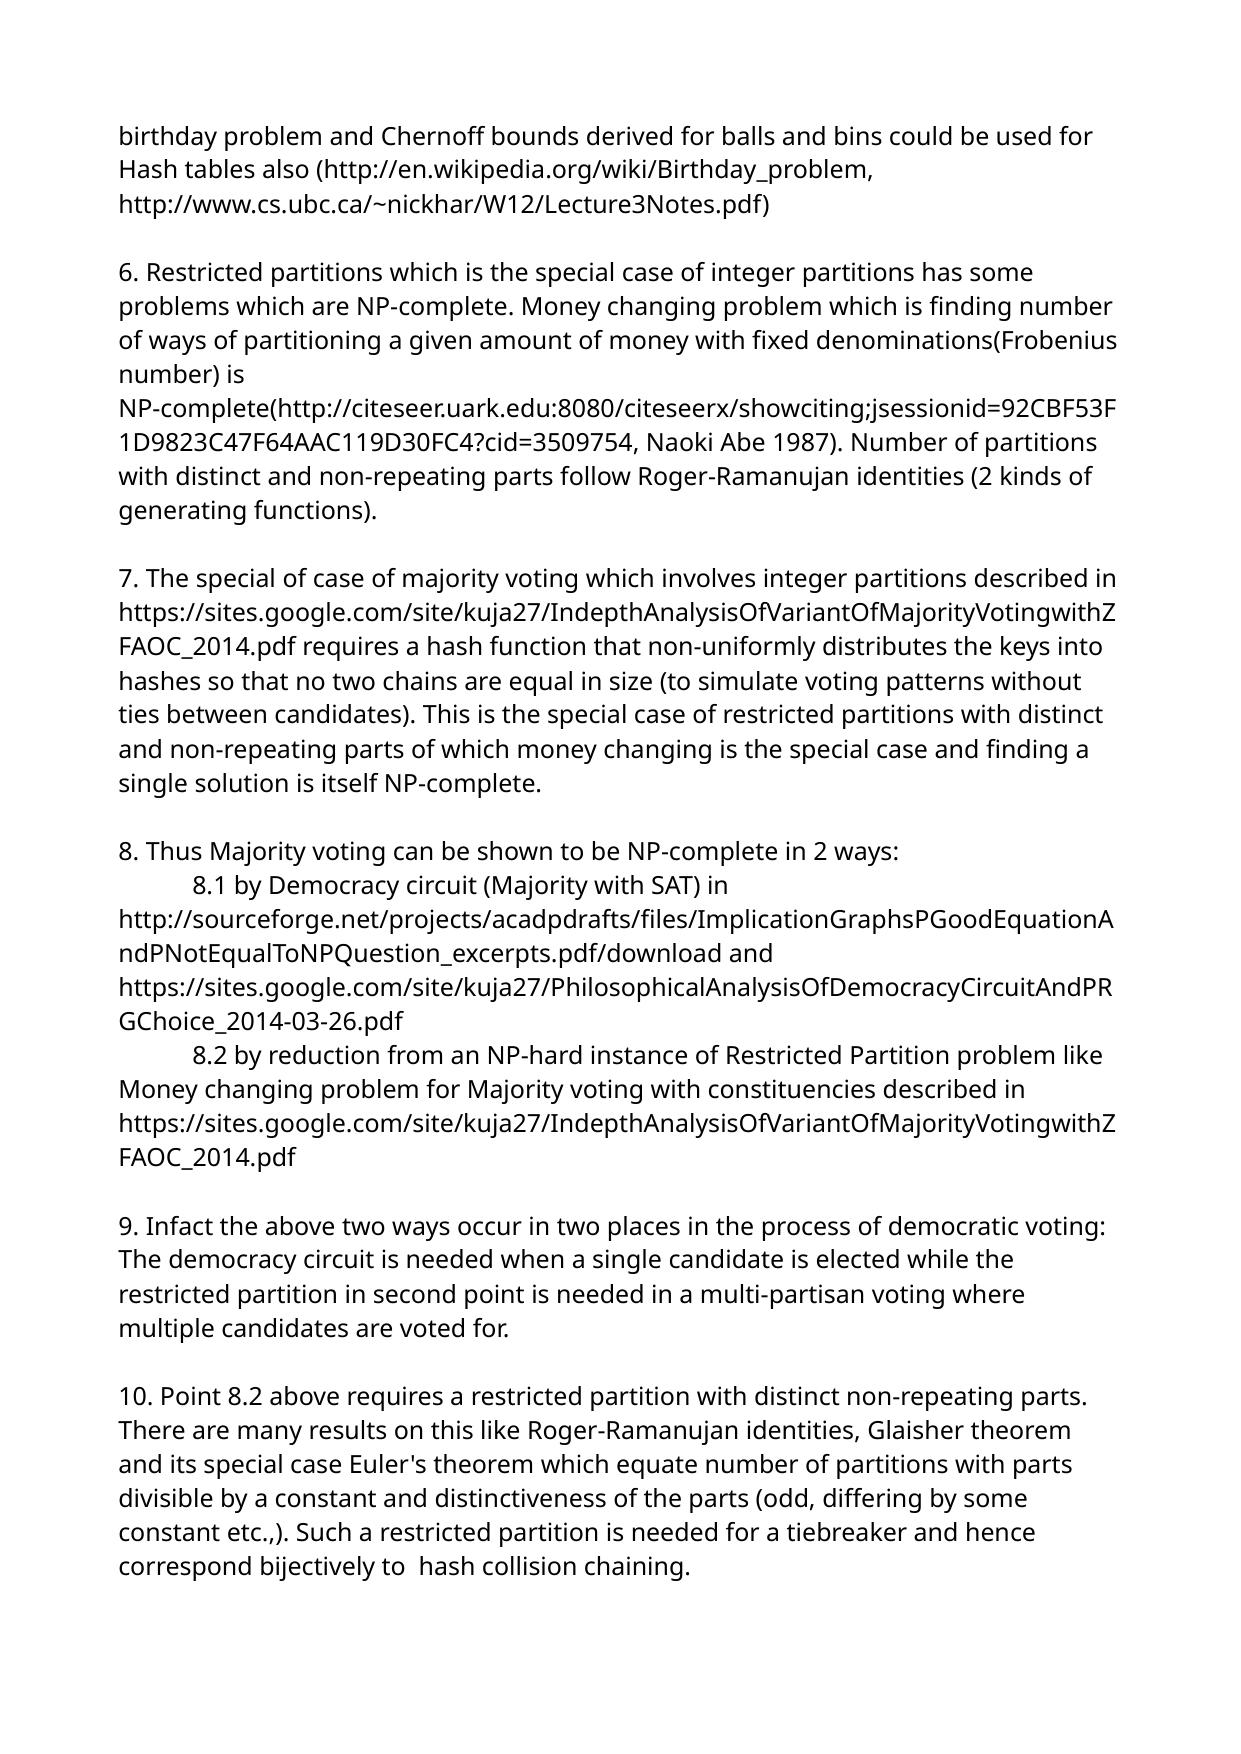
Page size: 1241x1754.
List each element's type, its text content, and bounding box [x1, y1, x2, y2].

text 9. Infact the above two ways occur in two places in the process of democratic voting: The democracy circuit is needed when a single candidate is elected while the restricted partition in second point is needed in a multi-partisan voting where multiple candidates are voted for. [118, 1208, 1122, 1344]
text birthday problem and Chernoff bounds derived for balls and bins could be used for Hash tables also (http://en.wikipedia.org/wiki/Birthday_problem, http://www.cs.ubc.ca/~nickhar/W12/Lecture3Notes.pdf) [118, 118, 1122, 220]
text 7. The special of case of majority voting which involves integer partitions described in https://sites.google.com/site/kuja27/IndepthAnalysisOfVariantOfMajorityVotingwithZFAOC_2014.pdf requires a hash function that non-uniformly distributes the keys into hashes so that no two chains are equal in size (to simulate voting patterns without ties between candidates). This is the special case of restricted partitions with distinct and non-repeating parts of which money changing is the special case and finding a single solution is itself NP-complete. [118, 561, 1122, 799]
text 8. Thus Majority voting can be shown to be NP-complete in 2 ways: [118, 833, 1122, 867]
text 8.2 by reduction from an NP-hard instance of Restricted Partition problem like Money changing problem for Majority voting with constituencies described in https://sites.google.com/site/kuja27/IndepthAnalysisOfVariantOfMajorityVotingwithZFAOC_2014.pdf [118, 1038, 1122, 1174]
text 10. Point 8.2 above requires a restricted partition with distinct non-repeating parts. There are many results on this like Roger-Ramanujan identities, Glaisher theorem and its special case Euler's theorem which equate number of partitions with parts divisible by a constant and distinctiveness of the parts (odd, differing by some constant etc.,). Such a restricted partition is needed for a tiebreaker and hence correspond bijectively to hash collision chaining. [118, 1378, 1122, 1583]
text 8.1 by Democracy circuit (Majority with SAT) in http://sourceforge.net/projects/acadpdrafts/files/ImplicationGraphsPGoodEquationAndPNotEqualToNPQuestion_excerpts.pdf/download and https://sites.google.com/site/kuja27/PhilosophicalAnalysisOfDemocracyCircuitAndPRGChoice_2014-03-26.pdf [118, 867, 1122, 1038]
text 6. Restricted partitions which is the special case of integer partitions has some problems which are NP-complete. Money changing problem which is finding number of ways of partitioning a given amount of money with fixed denominations(Frobenius number) is NP-complete(http://citeseer.uark.edu:8080/citeseerx/showciting;jsessionid=92CBF53F1D9823C47F64AAC119D30FC4?cid=3509754, Naoki Abe 1987). Number of partitions with distinct and non-repeating parts follow Roger-Ramanujan identities (2 kinds of generating functions). [118, 254, 1122, 527]
